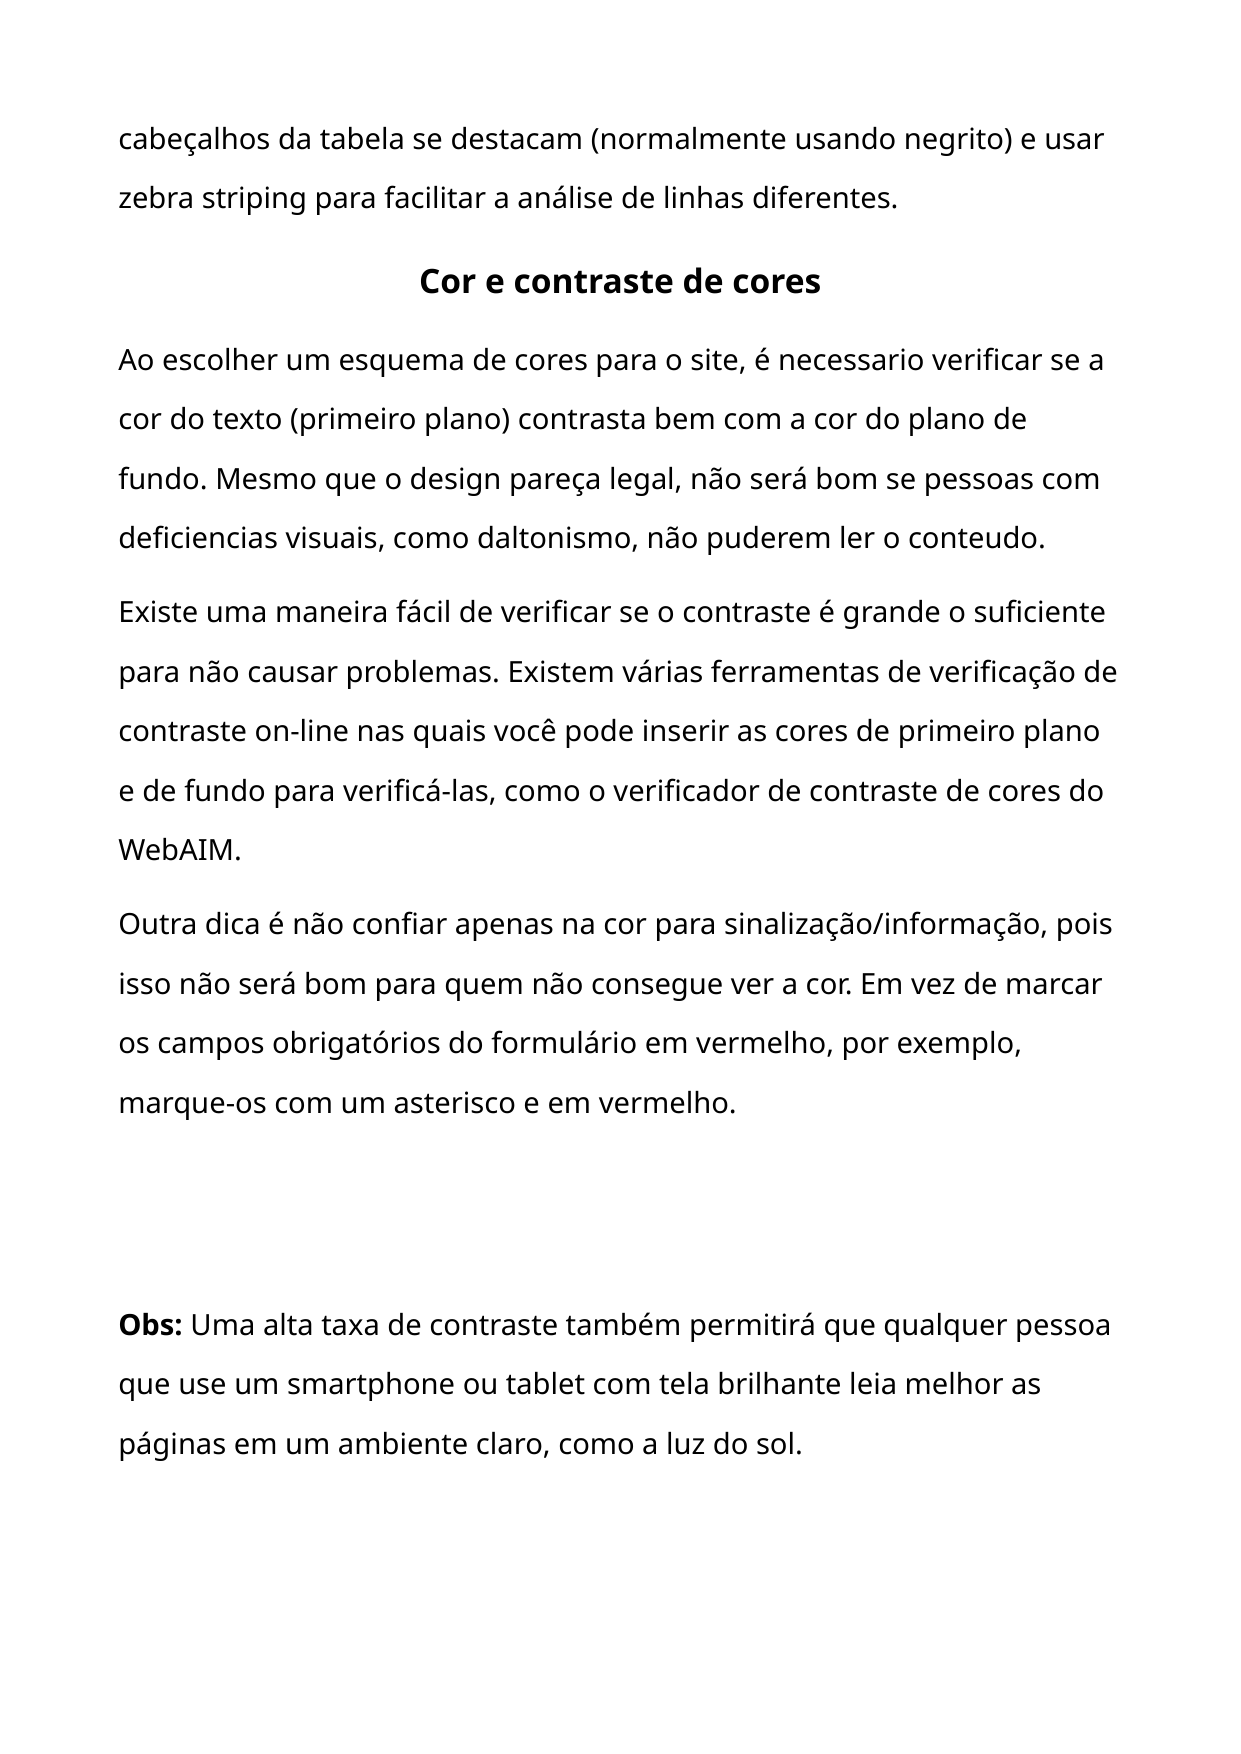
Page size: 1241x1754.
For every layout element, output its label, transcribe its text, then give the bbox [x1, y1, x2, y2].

text cabeçalhos da tabela se destacam (normalmente usando negrito) e usar zebra striping para facilitar a análise de linhas diferentes. [118, 118, 1122, 217]
text Obs: Uma alta taxa de contraste também permitirá que qualquer pessoa que use um smartphone ou tablet com tela brilhante leia melhor as páginas em um ambiente claro, como a luz do sol. [118, 1304, 1122, 1463]
text Outra dica é não confiar apenas na cor para sinalização/informação, pois isso não será bom para quem não consegue ver a cor. Em vez de marcar os campos obrigatórios do formulário em vermelho, por exemplo, marque-os com um asterisco e em vermelho. [118, 903, 1122, 1122]
subtitle Cor e contraste de cores [118, 258, 1122, 304]
text Ao escolher um esquema de cores para o site, é necessario verificar se a cor do texto (primeiro plano) contrasta bem com a cor do plano de fundo. Mesmo que o design pareça legal, não será bom se pessoas com deficiencias visuais, como daltonismo, não puderem ler o conteudo. [118, 339, 1122, 557]
text Existe uma maneira fácil de verificar se o contraste é grande o suficiente para não causar problemas. Existem várias ferramentas de verificação de contraste on-line nas quais você pode inserir as cores de primeiro plano e de fundo para verificá-las, como o verificador de contraste de cores do WebAIM. [118, 591, 1122, 869]
